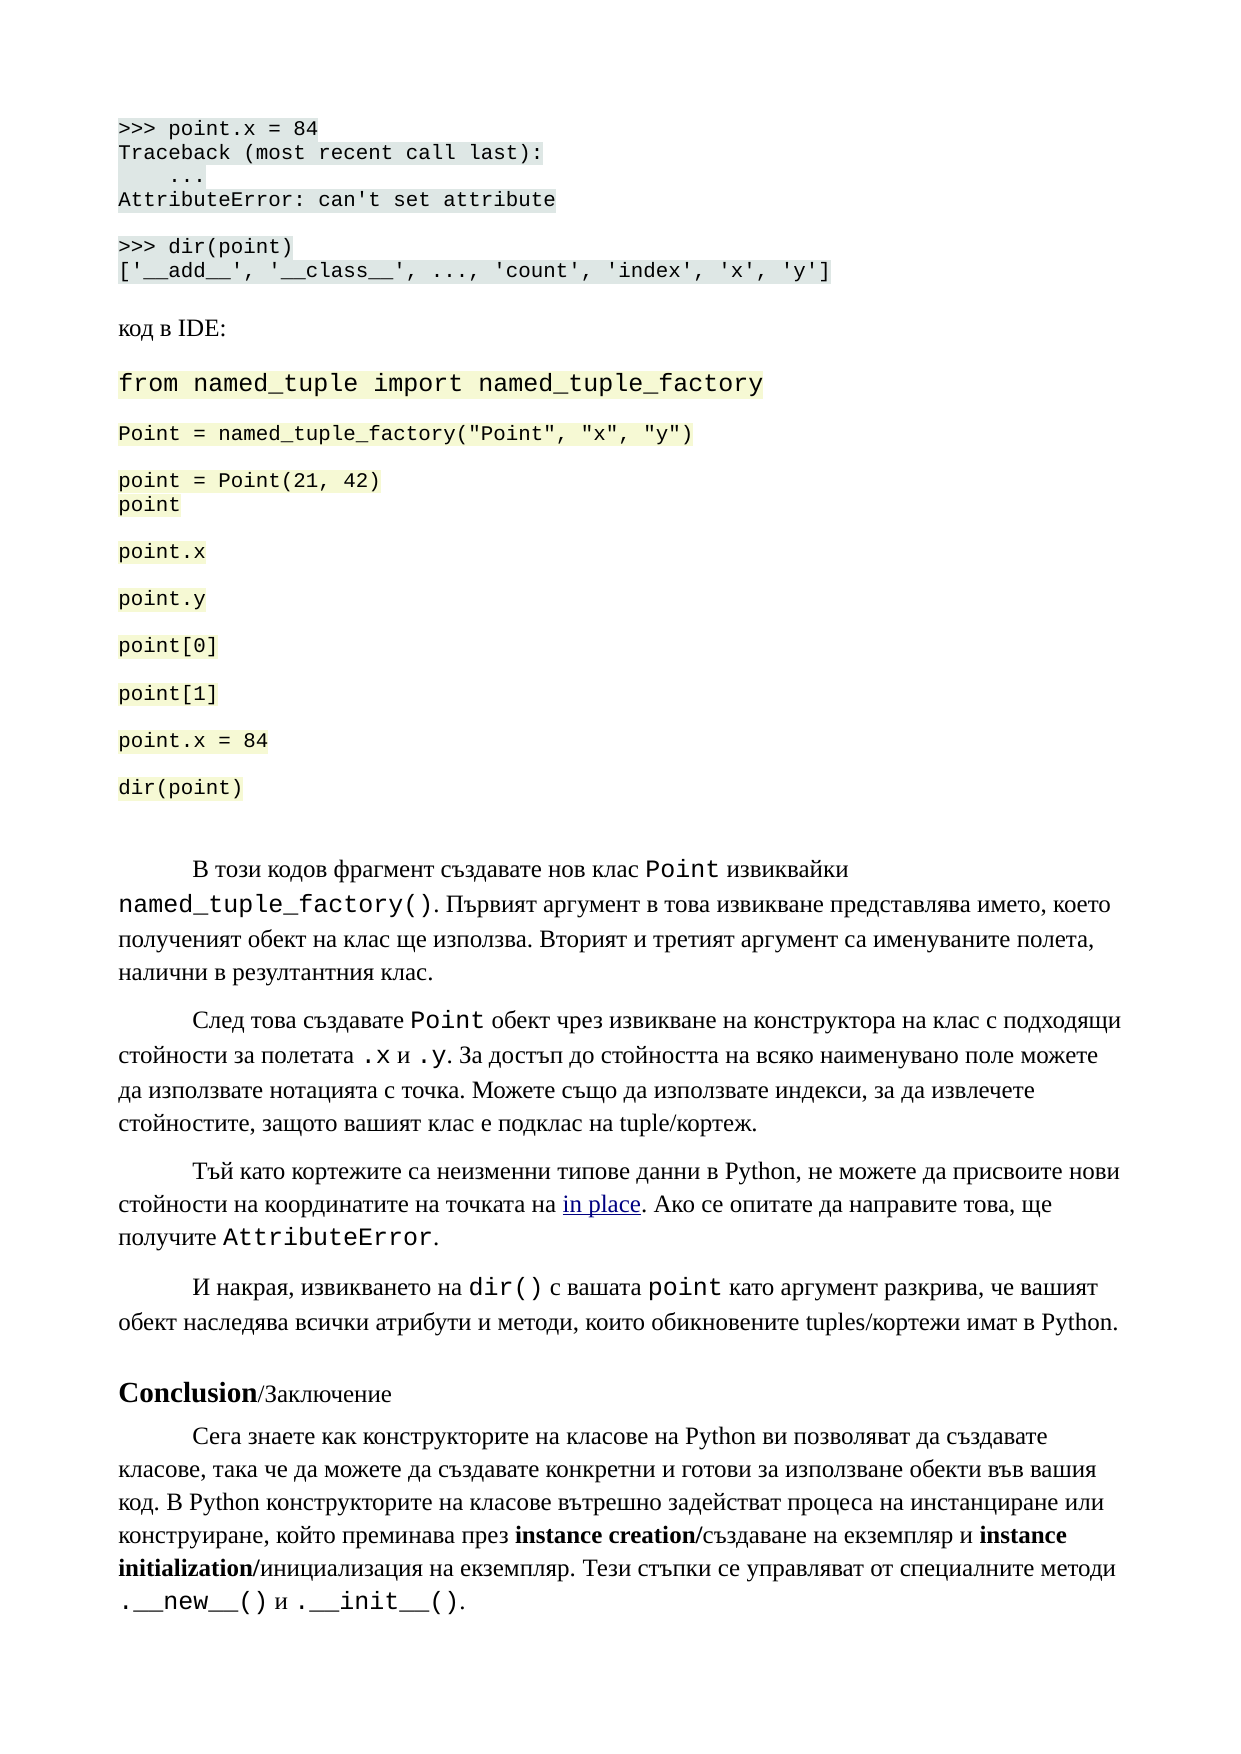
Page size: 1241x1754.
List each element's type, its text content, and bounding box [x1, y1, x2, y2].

text Traceback (most recent call last): [118, 142, 1122, 165]
text point.y [118, 588, 1122, 612]
text point.x [118, 541, 1122, 564]
text dir(point) [118, 777, 1122, 801]
text point.x = 84 [118, 730, 1122, 754]
text ... [118, 165, 1122, 189]
text >>> point.x = 84 [118, 118, 1122, 142]
text Тъй като кортежите са неизменни типове данни в Python, не можете да присвоите нови стойности на координатите на точката на in place. Ако се опитате да направите това, ще получите AttributeError. [118, 1156, 1122, 1253]
text point[0] [118, 635, 1122, 659]
text point = Point(21, 42) [118, 470, 1122, 493]
text код в IDE: [118, 313, 1122, 342]
text >>> dir(point) [118, 236, 1122, 260]
text След това създавате Point обект чрез извикване на конструктора на клас с подходящи стойности за полетата .x и .y. За достъп до стойността на всяко наименувано поле можете да използвате нотацията с точка. Можете също да използвате индекси, за да извлечете стойностите, защото вашият клас е подклас на tuple/кортеж. [118, 1005, 1122, 1137]
text Сега знаете как конструкторите на класове на Python ви позволяват да създавате класове, така че да можете да създавате конкретни и готови за използване обекти във вашия код. В Python конструкторите на класове вътрешно задействат процеса на инстанциране или конструиране, който преминава през instance creation/създаване на екземпляр и instance initialization/инициализация на екземпляр. Тези стъпки се управляват от специалните методи .__new__() и .__init__(). [118, 1421, 1122, 1617]
text ['__add__', '__class__', ..., 'count', 'index', 'x', 'y'] [118, 260, 1122, 284]
text point [118, 493, 1122, 517]
text В този кодов фрагмент създавате нов клас Point извиквайки named_tuple_factory(). Първият аргумент в това извикване представлява името, което полученият обект на клас ще използва. Вторият и третият аргумент са именуваните полета, налични в резултантния клас. [118, 854, 1122, 986]
text AttributeError: can't set attribute [118, 189, 1122, 213]
text from named_tuple import named_tuple_factory [118, 371, 1122, 399]
text Point = named_tuple_factory("Point", "x", "y") [118, 423, 1122, 446]
text point[1] [118, 683, 1122, 706]
text И накрая, извикването на dir() с вашата point като аргумент разкрива, че вашият обект наследява всички атрибути и методи, които обикновените tuples/кортежи имат в Python. [118, 1272, 1122, 1336]
subtitle Conclusion/Заключение [118, 1375, 1122, 1409]
